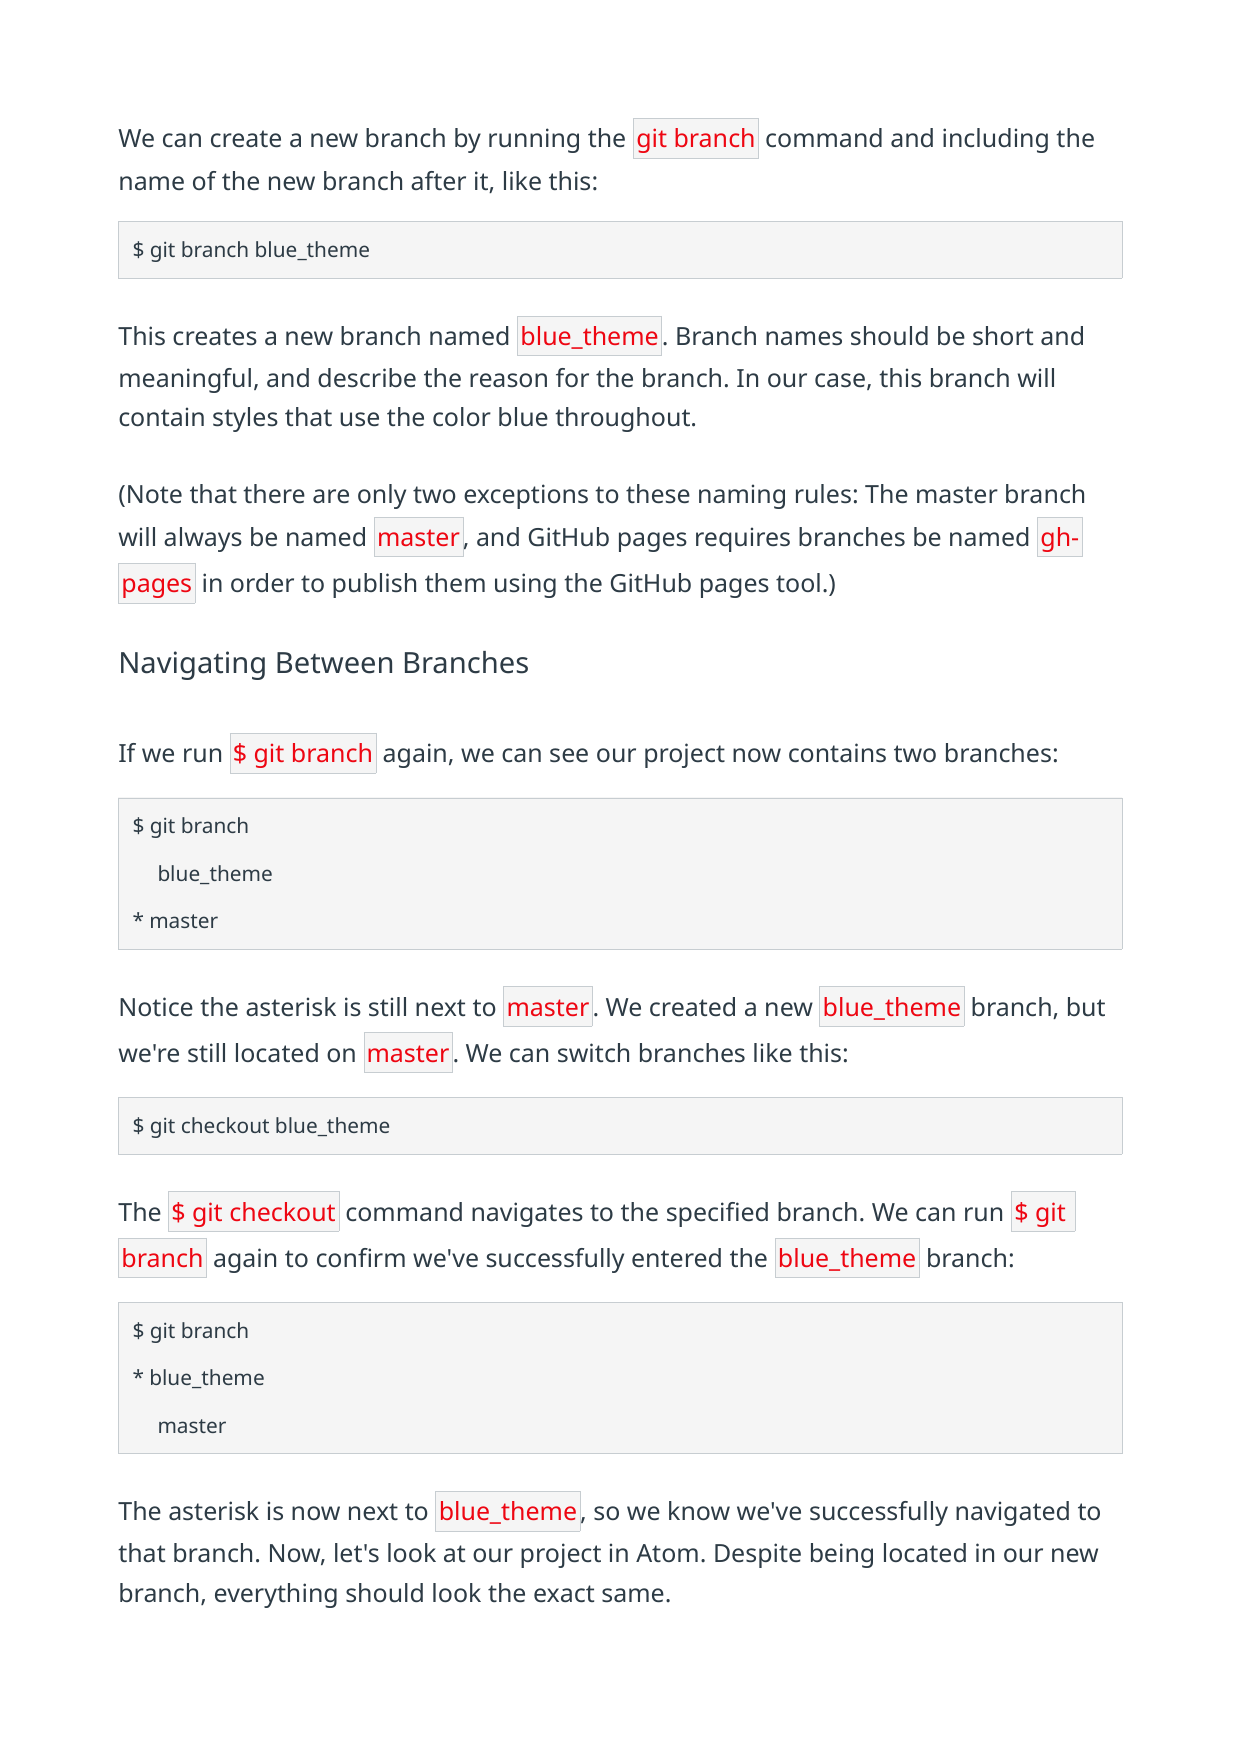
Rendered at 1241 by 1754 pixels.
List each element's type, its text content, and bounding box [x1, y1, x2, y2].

text Notice the asterisk is still next to master. We created a new blue_theme branch, but we're still located on master. We can switch branches like this: [118, 986, 1122, 1072]
text If we run [118, 733, 230, 773]
text (Note that there are only two exceptions to these naming rules: The master branch will always be named master, and GitHub pages requires branches be named gh-pages in order to publish them using the GitHub pages tool.) [118, 477, 1122, 603]
text This creates a new branch named blue_theme. Branch names should be short and meaningful, and describe the reason for the branch. In our case, this branch will contain styles that use the color blue throughout. [118, 316, 1122, 434]
text * blue_theme [119, 1349, 1122, 1392]
subtitle Navigating Between Branches [118, 642, 1122, 682]
text again, we can see our project now contains two branches: [377, 733, 1122, 773]
text The $ git checkout command navigates to the specified branch. We can run $ git branch again to confirm we've successfully entered the blue_theme branch: [118, 1191, 1122, 1277]
text $ git branch [119, 1303, 1122, 1345]
text $ git branch blue_theme [119, 222, 1122, 278]
text We can create a new branch by running the git branch command and including the name of the new branch after it, like this: [118, 118, 1122, 197]
text master [119, 1397, 1122, 1453]
text The asterisk is now next to blue_theme, so we know we've successfully navigated to that branch. Now, let's look at our project in Atom. Despite being located in our new branch, everything should look the exact same. [118, 1491, 1122, 1609]
text * master [119, 892, 1122, 949]
text $ git branch [119, 799, 1122, 840]
text $ git branch [231, 734, 376, 773]
text $ git checkout blue_theme [119, 1098, 1122, 1154]
text blue_theme [119, 845, 1122, 887]
